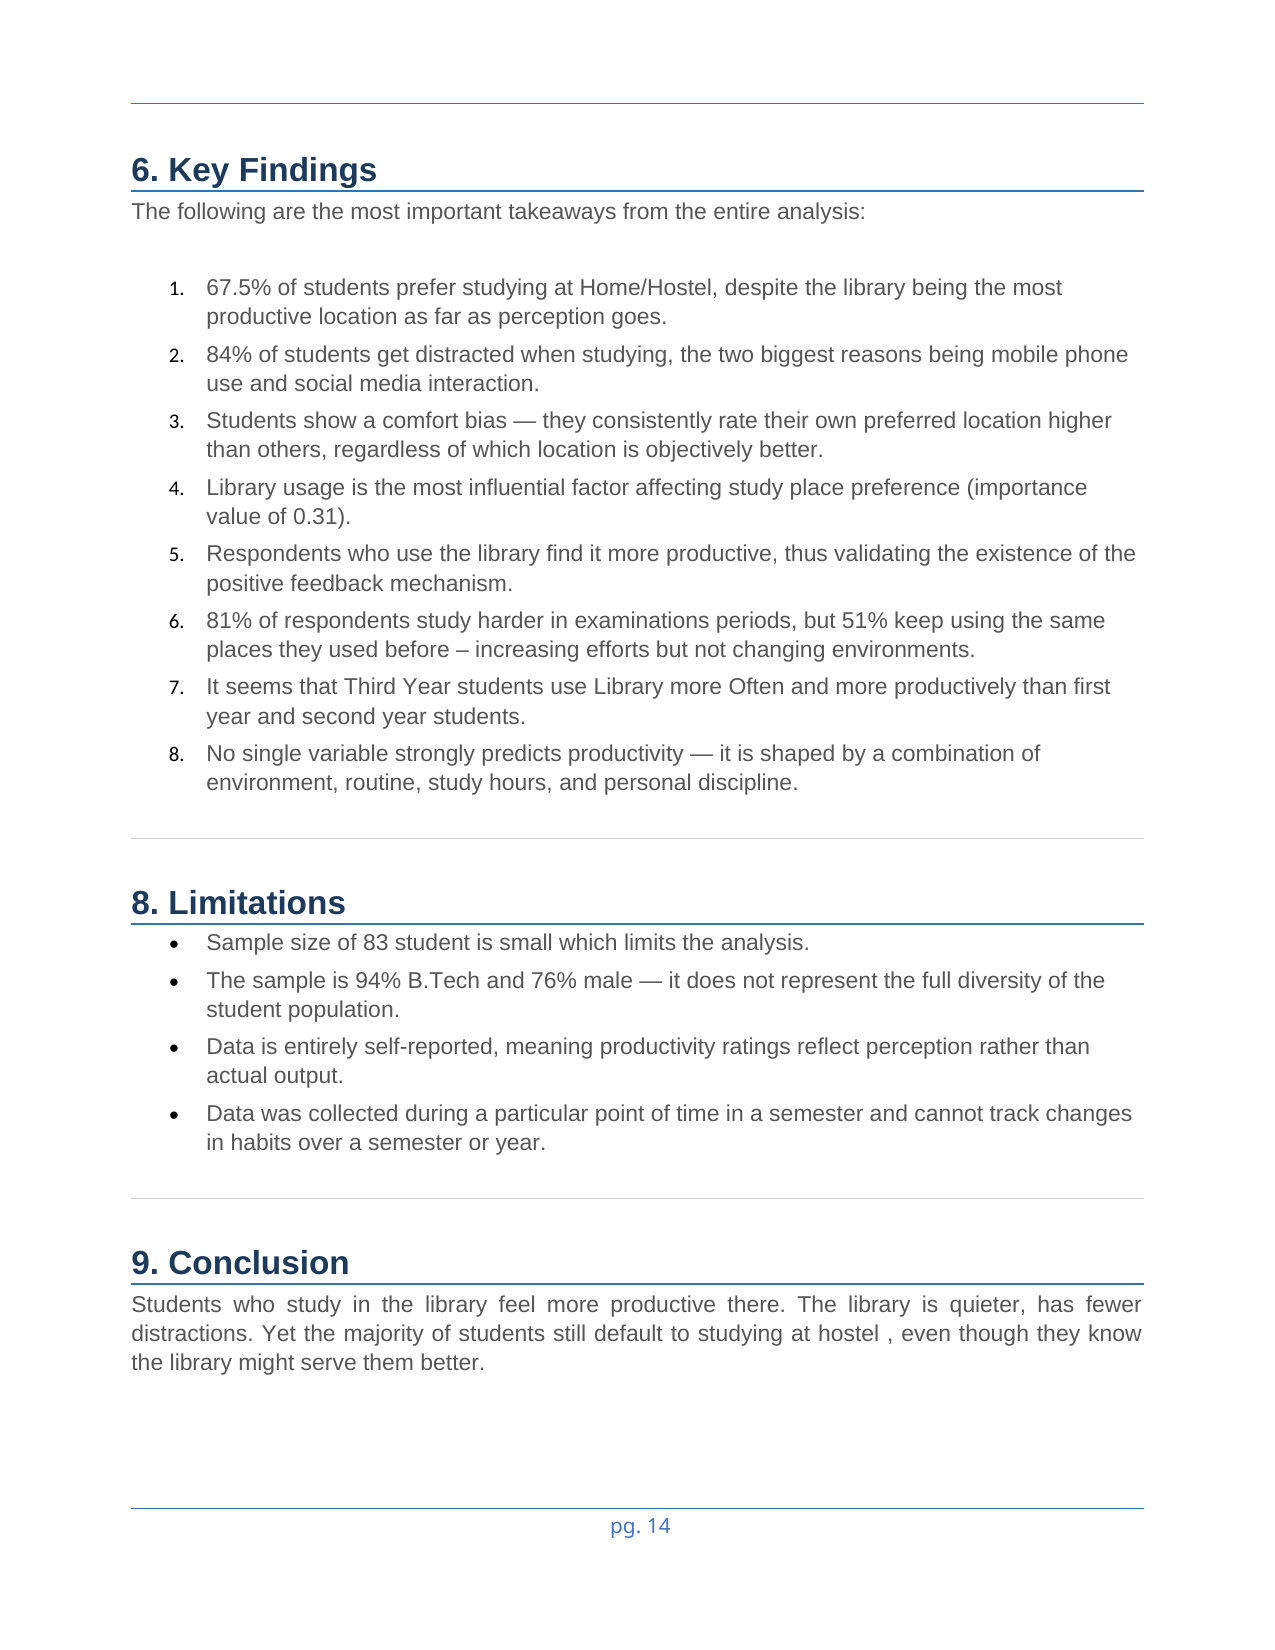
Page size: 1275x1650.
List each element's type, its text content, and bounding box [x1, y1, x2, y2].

subtitle 8. Limitations [131, 883, 1144, 923]
text Students who study in the library feel more productive there. The library is quieter, has fewer distractions. Yet the majority of students still default to studying at hostel , even though they know the library might serve them better. [131, 1291, 1144, 1375]
list The sample is 94% B.Tech and 76% male — it does not represent the full diversity of the student population. [169, 967, 1144, 1022]
list Data is entirely self-reported, meaning productivity ratings reflect perception rather than actual output. [169, 1033, 1144, 1089]
list 84% of students get distracted when studying, the two biggest reasons being mobile phone use and social media interaction. [169, 341, 1144, 396]
list 81% of respondents study harder in examinations periods, but 51% keep using the same places they used before – increasing efforts but not changing environments. [169, 607, 1144, 662]
subtitle 6. Key Findings [131, 150, 1144, 190]
list Students show a comfort bias — they consistently rate their own preferred location higher than others, regardless of which location is objectively better. [169, 407, 1144, 463]
list Library usage is the most influential factor affecting study place preference (importance value of 0.31). [169, 474, 1144, 529]
text The following are the most important takeaways from the entire analysis: [131, 198, 1144, 225]
list No single variable strongly predicts productivity — it is shaped by a combination of environment, routine, study hours, and personal discipline. [169, 740, 1144, 796]
list It seems that Third Year students use Library more Often and more productively than first year and second year students. [169, 673, 1144, 729]
list Data was collected during a particular point of time in a semester and cannot track changes in habits over a semester or year. [169, 1100, 1144, 1155]
list Sample size of 83 student is small which limits the analysis. [169, 929, 1144, 956]
subtitle 9. Conclusion [131, 1243, 1144, 1283]
list Respondents who use the library find it more productive, thus validating the existence of the positive feedback mechanism. [169, 540, 1144, 596]
list 67.5% of students prefer studying at Home/Hostel, despite the library being the most productive location as far as perception goes. [169, 274, 1144, 329]
